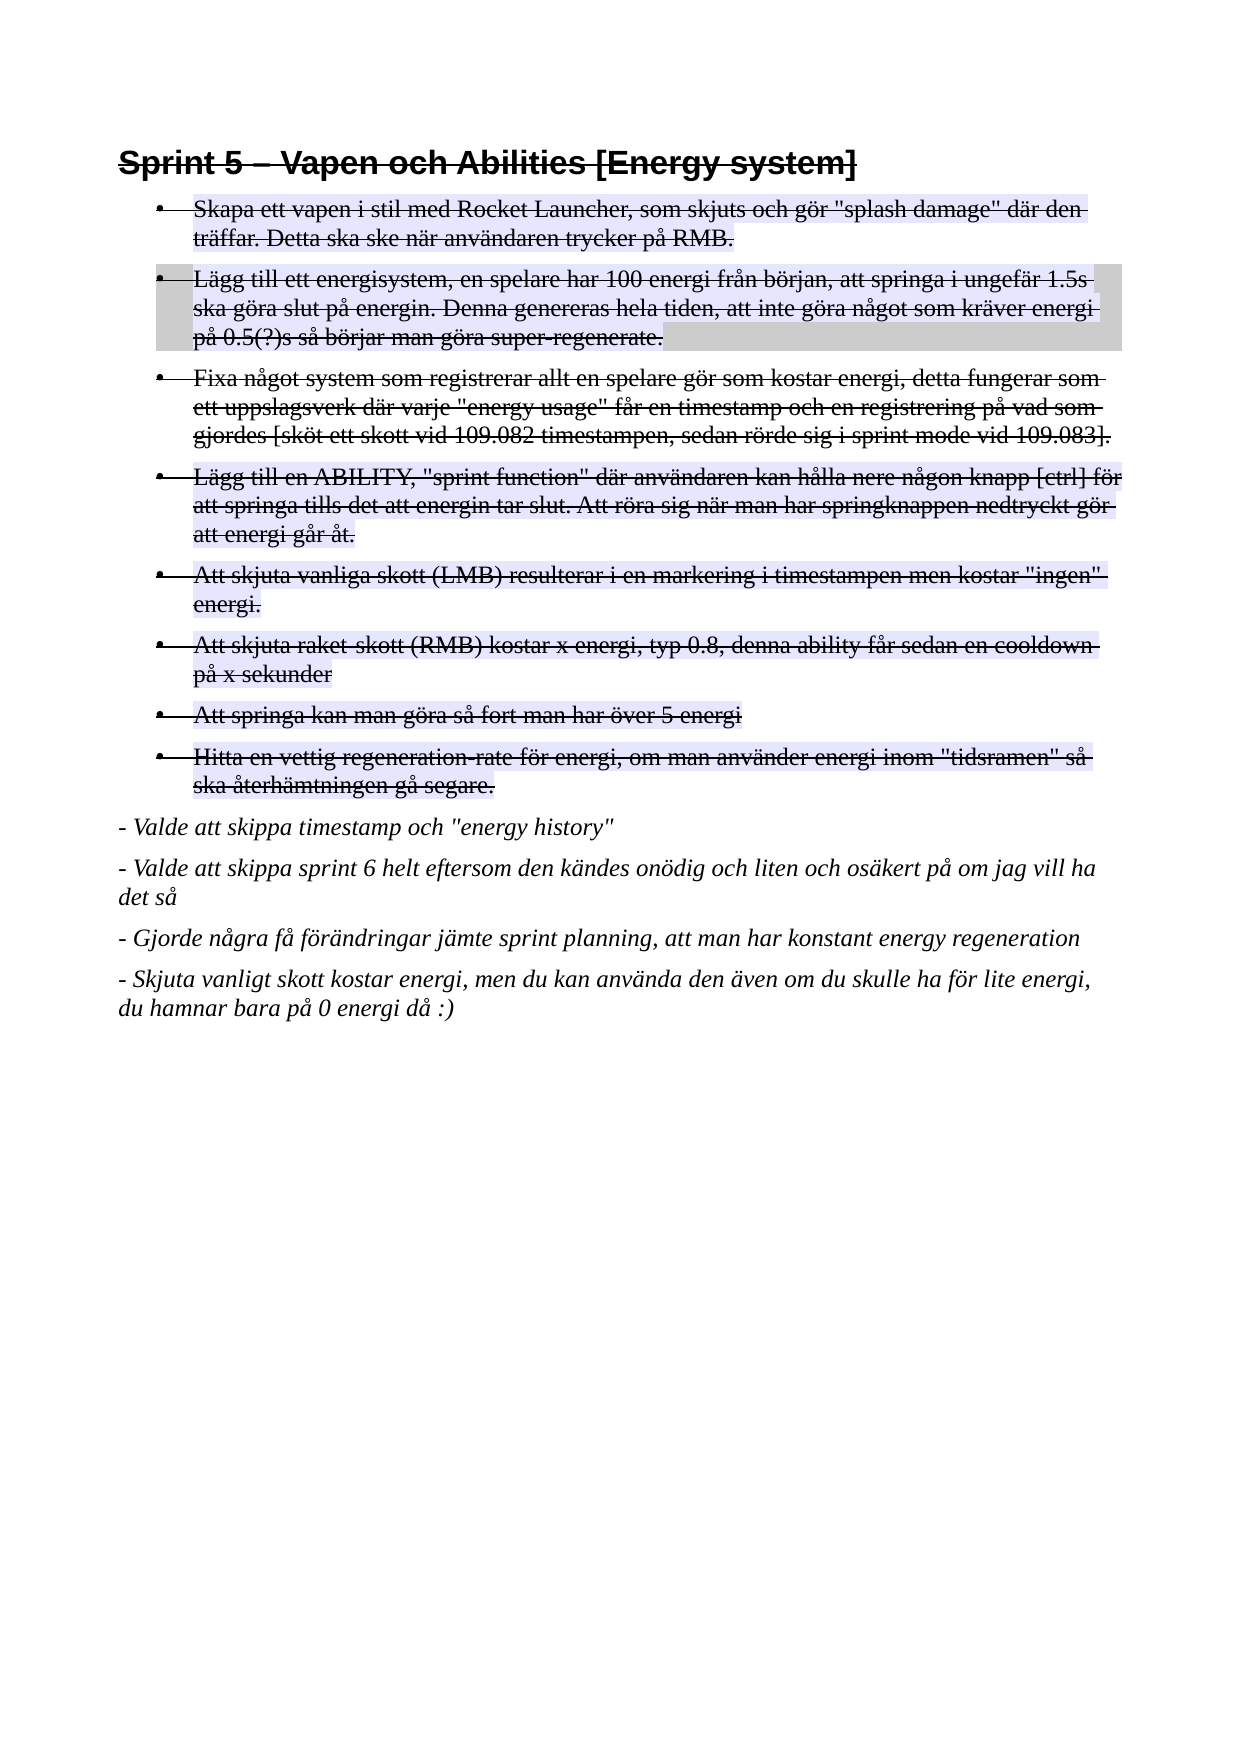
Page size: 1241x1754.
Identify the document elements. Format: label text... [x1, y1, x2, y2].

text - Valde att skippa sprint 6 helt eftersom den kändes onödig och liten och osäkert på om jag vill ha det så [118, 853, 1122, 911]
list Att skjuta raket-skott (RMB) kostar x energi, typ 0.8, denna ability får sedan en cooldown på x sekunder [156, 631, 1122, 688]
list Lägg till en ABILITY, "sprint function" där användaren kan hålla nere någon knapp [ctrl] för att springa tills det att energin tar slut. Att röra sig när man har springknappen nedtryckt gör att energi går åt. [156, 479, 1122, 548]
text - Gjorde några få förändringar jämte sprint planning, att man har konstant energy regeneration [118, 923, 1122, 952]
list Lägg till ett energisystem, en spelare har 100 energi från början, att springa i ungefär 1.5s ska göra slut på energin. Denna genereras hela tiden, att inte göra något som kräver energi på 0.5(?)s så börjar man göra super-regenerate. [156, 264, 1122, 351]
list Fixa något system som registrerar allt en spelare gör som kostar energi, detta fungerar som ett uppslagsverk där varje "energy usage" får en timestamp och en registrering på vad som gjordes [sköt ett skott vid 109.082 timestampen, sedan rörde sig i sprint mode vid 109.083]. [156, 363, 1122, 449]
subtitle Sprint 5 – Vapen och Abilities [Energy system] [118, 143, 1122, 182]
list Att springa kan man göra så fort man har över 5 energi [156, 701, 1122, 729]
list Lägg till en ABILITY, "sprint function" där användaren kan hålla nere någon knapp [ctrl] för att springa tills det att energin tar slut. Att röra sig när man har springknappen nedtryckt gör att energi går åt. [156, 462, 1122, 477]
text - Skjuta vanligt skott kostar energi, men du kan använda den även om du skulle ha för lite energi, du hamnar bara på 0 energi då :) [118, 964, 1122, 1022]
list Att skjuta vanliga skott (LMB) resulterar i en markering i timestampen men kostar "ingen" energi. [156, 561, 1122, 618]
list Skapa ett vapen i stil med Rocket Launcher, som skjuts och gör "splash damage" där den träffar. Detta ska ske när användaren trycker på RMB. [156, 194, 1122, 252]
list Hitta en vettig regeneration-rate för energi, om man använder energi inom "tidsramen" så ska återhämtningen gå segare. [156, 742, 1122, 799]
text - Valde att skippa timestamp och "energy history" [118, 812, 1122, 841]
